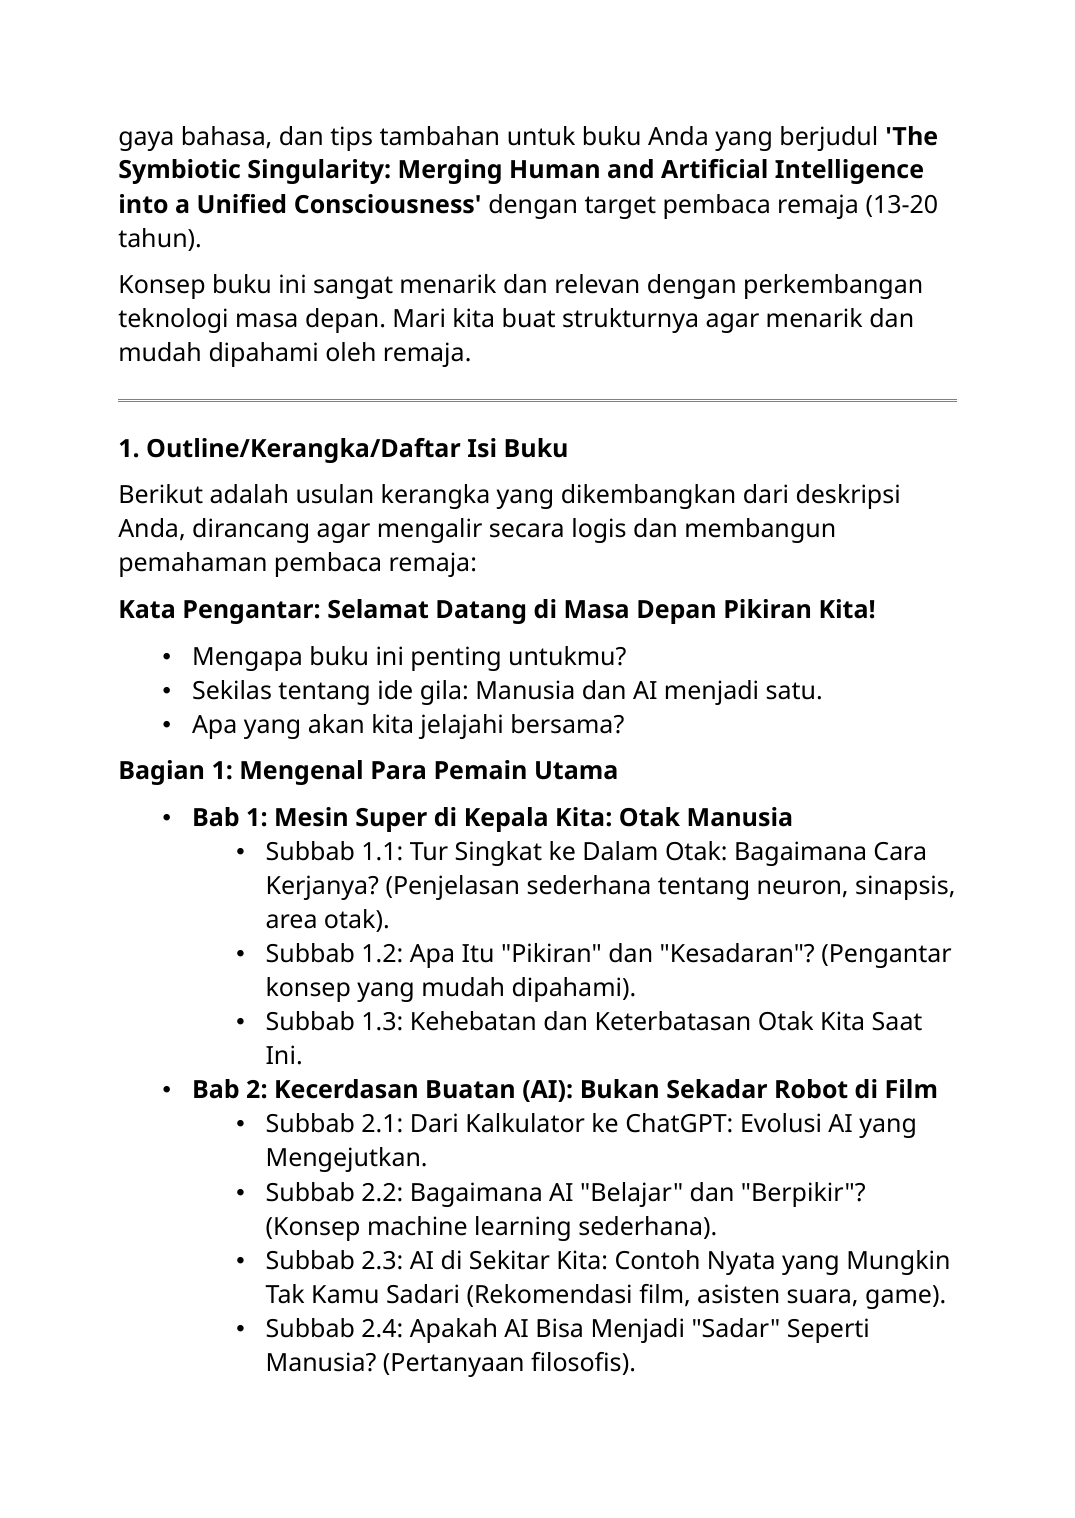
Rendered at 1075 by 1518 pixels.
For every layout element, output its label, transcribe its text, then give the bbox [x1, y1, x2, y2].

list Sekilas tentang ide gila: Manusia dan AI menjadi satu. [162, 672, 957, 706]
text 1. Outline/Kerangka/Daftar Isi Buku [118, 430, 957, 464]
list Subbab 1.2: Apa Itu "Pikiran" dan "Kesadaran"? (Pengantar konsep yang mudah dipahami). [236, 936, 957, 1004]
list Subbab 1.1: Tur Singkat ke Dalam Otak: Bagaimana Cara Kerjanya? (Penjelasan sederhana tentang neuron, sinapsis, area otak). [236, 833, 957, 936]
list Apa yang akan kita jelajahi bersama? [162, 706, 957, 740]
list Subbab 2.2: Bagaimana AI "Belajar" dan "Berpikir"? (Konsep machine learning sederhana). [236, 1174, 957, 1242]
list Subbab 2.1: Dari Kalkulator ke ChatGPT: Evolusi AI yang Mengejutkan. [236, 1106, 957, 1174]
text Kata Pengantar: Selamat Datang di Masa Depan Pikiran Kita! [118, 592, 957, 626]
list Bab 2: Kecerdasan Buatan (AI): Bukan Sekadar Robot di Film [162, 1072, 957, 1106]
list Subbab 1.3: Kehebatan dan Keterbatasan Otak Kita Saat Ini. [236, 1004, 957, 1072]
list Subbab 2.3: AI di Sekitar Kita: Contoh Nyata yang Mungkin Tak Kamu Sadari (Rekomendasi film, asisten suara, game). [236, 1242, 957, 1310]
text gaya bahasa, dan tips tambahan untuk buku Anda yang berjudul 'The Symbiotic Singularity: Merging Human and Artificial Intelligence into a Unified Consciousness' dengan target pembaca remaja (13-20 tahun). [118, 118, 957, 254]
text Bagian 1: Mengenal Para Pemain Utama [118, 753, 957, 787]
list Subbab 2.4: Apakah AI Bisa Menjadi "Sadar" Seperti Manusia? (Pertanyaan filosofis). [236, 1310, 957, 1378]
text Berikut adalah usulan kerangka yang dikembangkan dari deskripsi Anda, dirancang agar mengalir secara logis dan membangun pemahaman pembaca remaja: [118, 477, 957, 579]
list Mengapa buku ini penting untukmu? [162, 638, 957, 672]
list Bab 1: Mesin Super di Kepala Kita: Otak Manusia [162, 799, 957, 833]
text Konsep buku ini sangat menarik dan relevan dengan perkembangan teknologi masa depan. Mari kita buat strukturnya agar menarik dan mudah dipahami oleh remaja. [118, 267, 957, 369]
